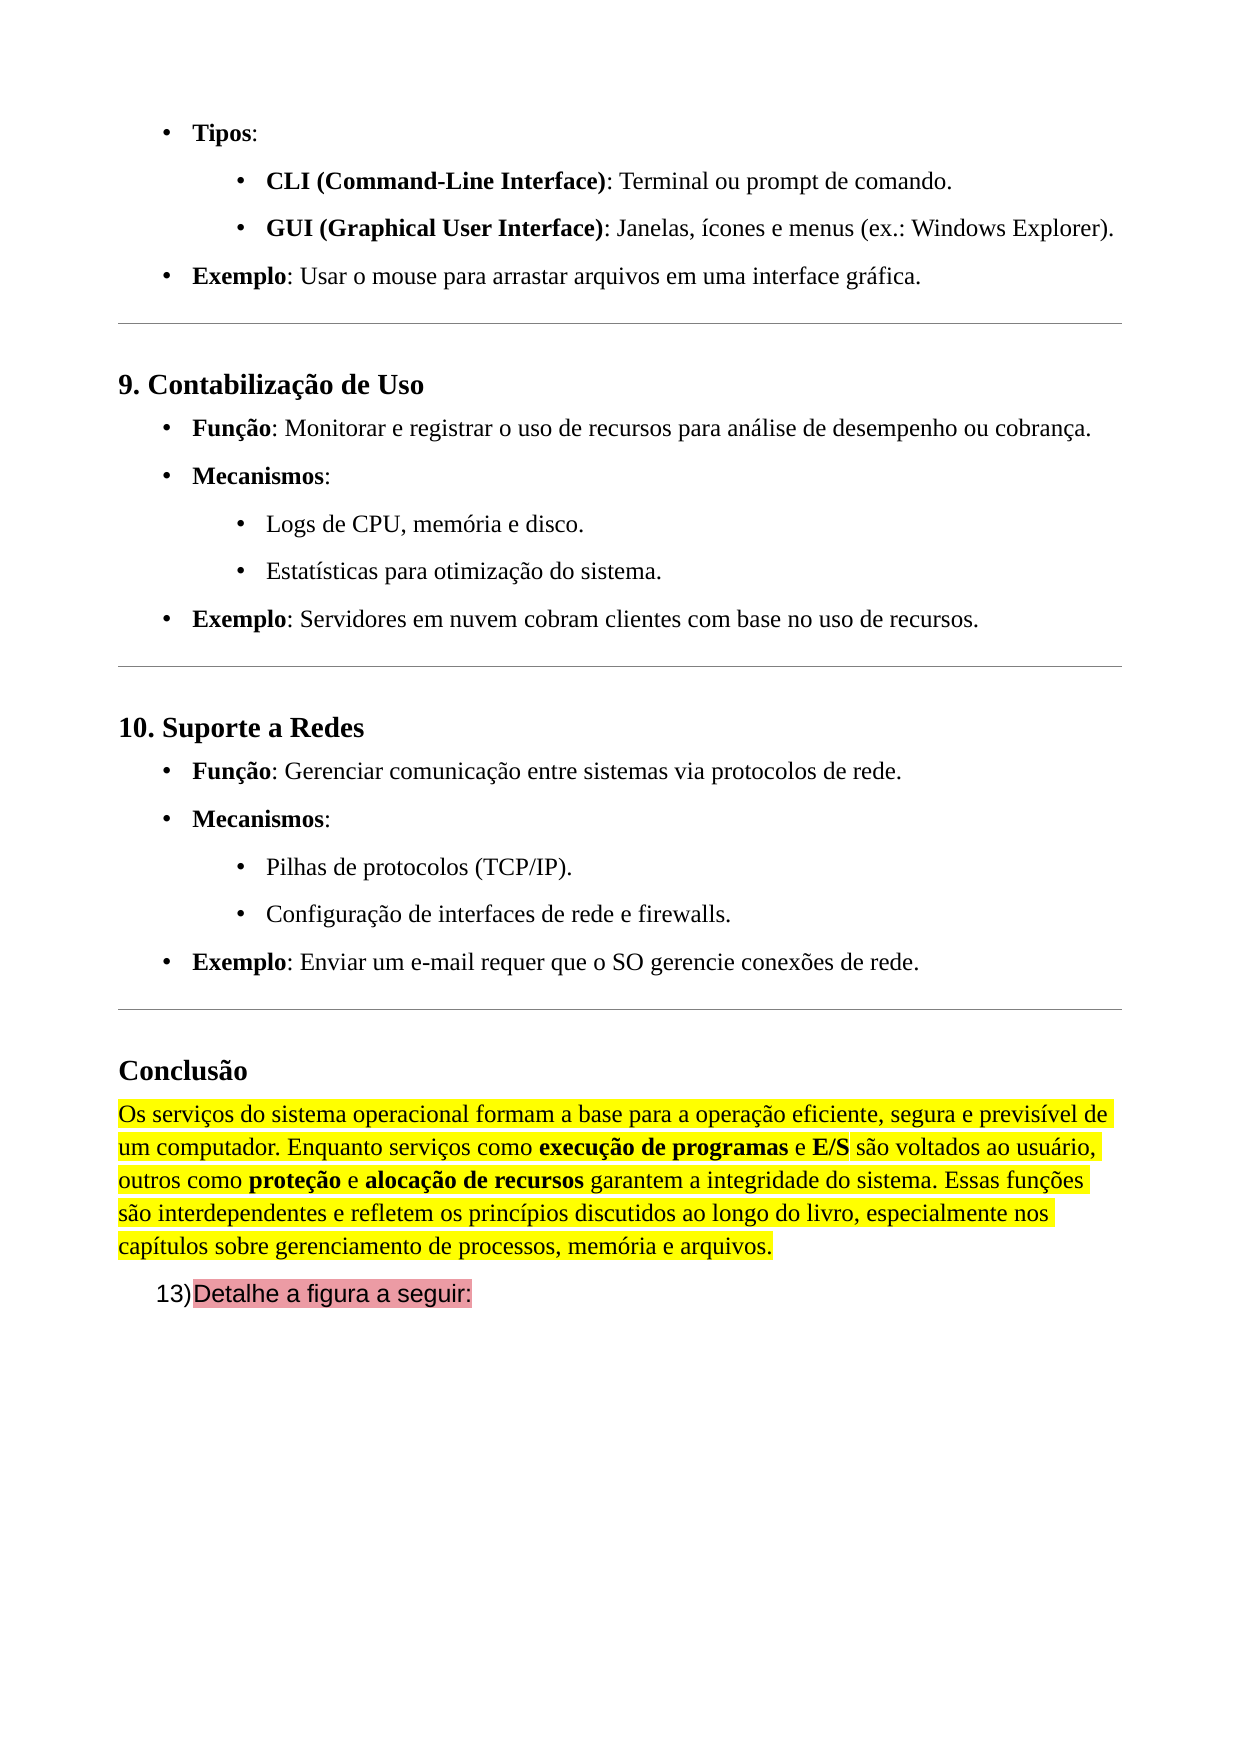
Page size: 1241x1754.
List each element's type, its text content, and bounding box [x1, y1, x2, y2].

list Logs de CPU, memória e disco. [236, 509, 1122, 537]
list Estatísticas para otimização do sistema. [236, 556, 1122, 585]
subtitle 9. Contabilização de Uso [118, 367, 1122, 401]
list Configuração de interfaces de rede e firewalls. [236, 899, 1122, 928]
list Exemplo: Usar o mouse para arrastar arquivos em uma interface gráfica. [162, 261, 1122, 290]
text Os serviços do sistema operacional formam a base para a operação eficiente, segura e previsível de um computador. Enquanto serviços como execução de programas e E/S são voltados ao usuário, outros como proteção e alocação de recursos garantem a integridade do sistema. Essas funções são interdependentes e refletem os princípios discutidos ao longo do livro, especialmente nos capítulos sobre gerenciamento de processos, memória e arquivos. [118, 1099, 1122, 1260]
list Exemplo: Servidores em nuvem cobram clientes com base no uso de recursos. [162, 604, 1122, 633]
subtitle 10. Suporte a Redes [118, 710, 1122, 744]
list Mecanismos: [162, 804, 1122, 833]
subtitle Conclusão [118, 1053, 1122, 1087]
list Exemplo: Enviar um e-mail requer que o SO gerencie conexões de rede. [162, 947, 1122, 976]
list Mecanismos: [162, 461, 1122, 490]
list CLI (Command-Line Interface): Terminal ou prompt de comando. [236, 166, 1122, 194]
list Detalhe a figura a seguir: [156, 1279, 1122, 1308]
list Pilhas de protocolos (TCP/IP). [236, 852, 1122, 880]
list Tipos: [162, 118, 1122, 147]
list GUI (Graphical User Interface): Janelas, ícones e menus (ex.: Windows Explorer). [236, 213, 1122, 242]
list Função: Monitorar e registrar o uso de recursos para análise de desempenho ou cobrança. [162, 413, 1122, 442]
list Função: Gerenciar comunicação entre sistemas via protocolos de rede. [162, 756, 1122, 785]
